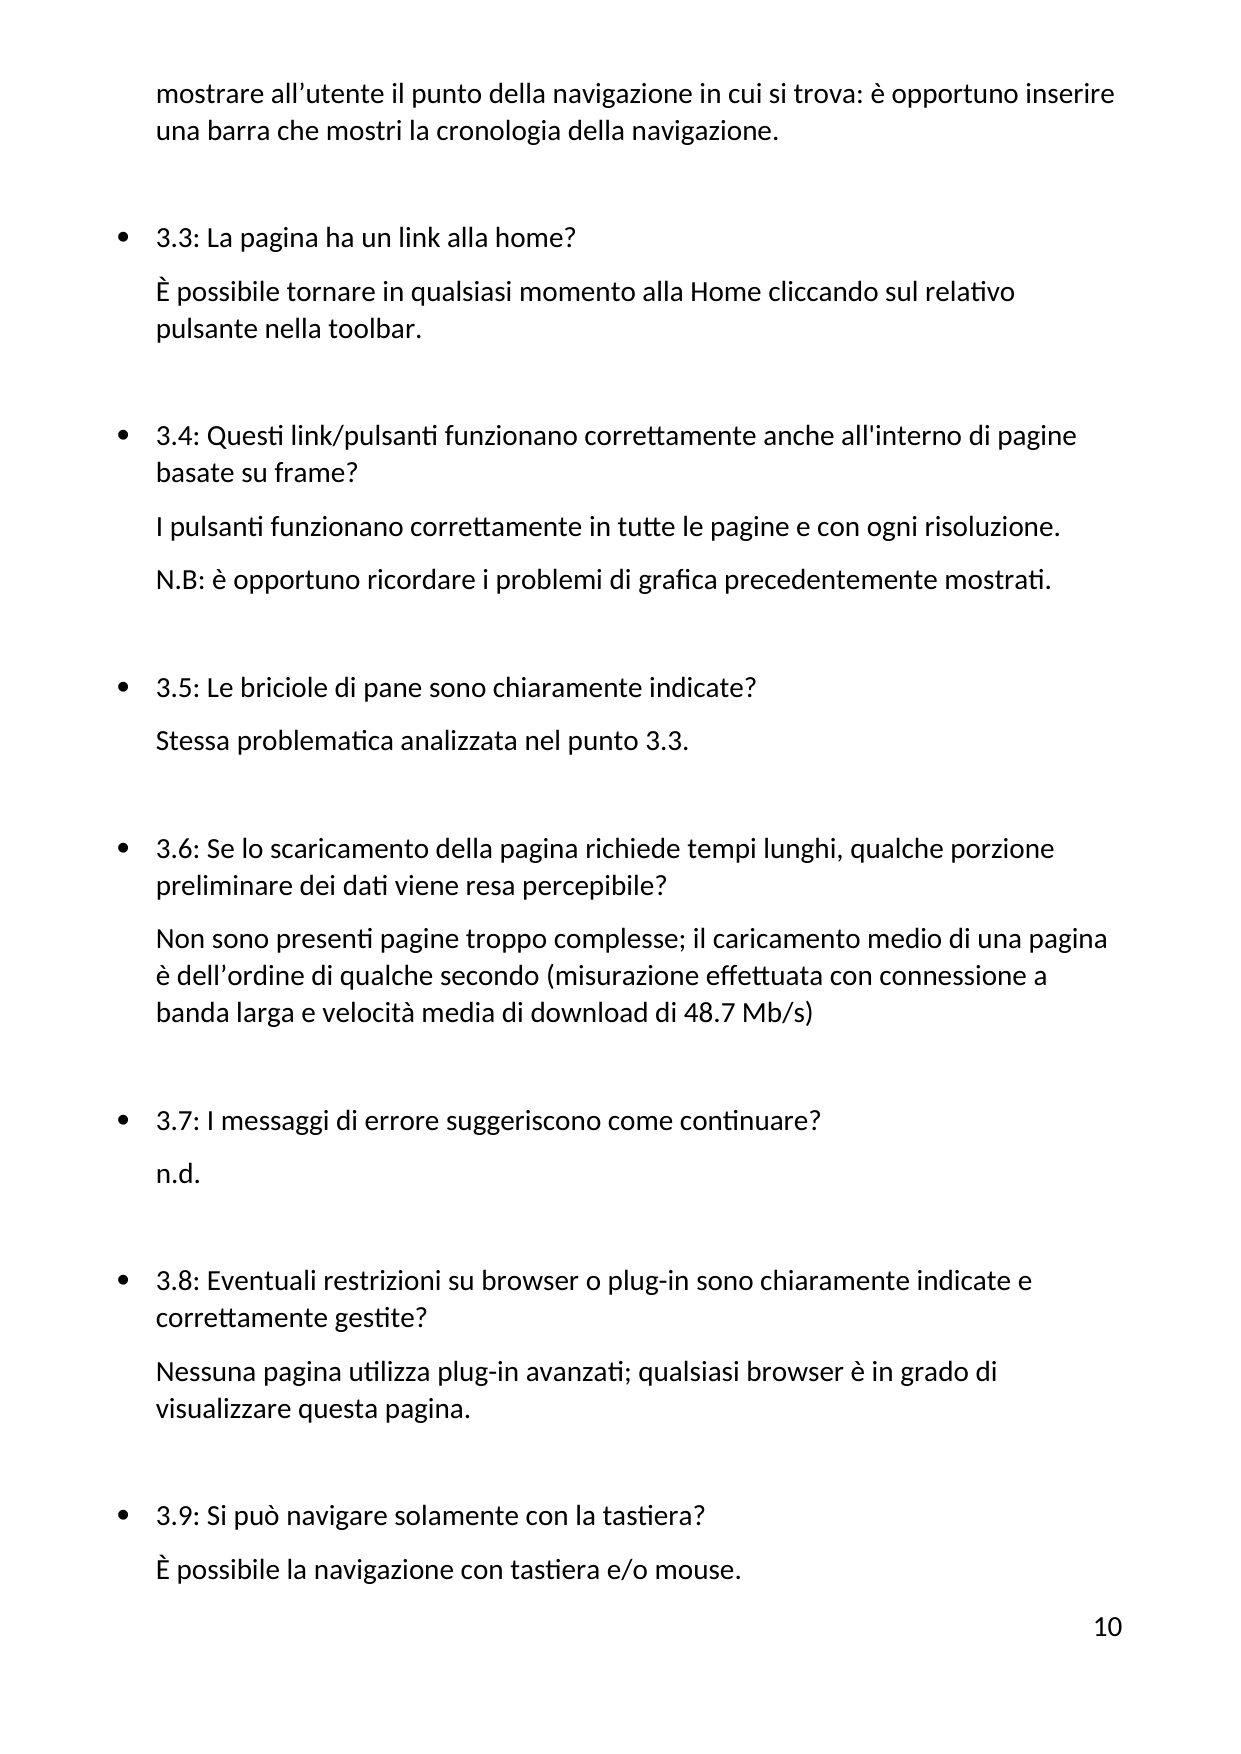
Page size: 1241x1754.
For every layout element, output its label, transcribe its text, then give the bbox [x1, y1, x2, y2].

list 3.5: Le briciole di pane sono chiaramente indicate? [118, 669, 1122, 704]
text Non sono presenti pagine troppo complesse; il caricamento medio di una pagina è dell’ordine di qualche secondo (misurazione effettuata con connessione a banda larga e velocità media di download di 48.7 Mb/s) [156, 920, 1122, 1030]
list 3.9: Si può navigare solamente con la tastiera? [118, 1497, 1122, 1533]
list 3.6: Se lo scaricamento della pagina richiede tempi lunghi, qualche porzione preliminare dei dati viene resa percepibile? [118, 830, 1122, 902]
list 3.4: Questi link/pulsanti funzionano correttamente anche all'interno di pagine basate su frame? [118, 417, 1122, 490]
list 3.3: La pagina ha un link alla home? [118, 219, 1122, 255]
list 3.7: I messaggi di errore suggeriscono come continuare? [118, 1102, 1122, 1137]
text Stessa problematica analizzata nel punto 3.3. [156, 722, 1122, 758]
list 3.8: Eventuali restrizioni su browser o plug-in sono chiaramente indicate e correttamente gestite? [118, 1262, 1122, 1335]
text Nessuna pagina utilizza plug-in avanzati; qualsiasi browser è in grado di visualizzare questa pagina. [156, 1353, 1122, 1426]
text È possibile tornare in qualsiasi momento alla Home cliccando sul relativo pulsante nella toolbar. [156, 273, 1122, 346]
text I pulsanti funzionano correttamente in tutte le pagine e con ogni risoluzione. [156, 508, 1122, 543]
text n.d. [156, 1155, 1122, 1191]
text È possibile la navigazione con tastiera e/o mouse. [156, 1551, 1122, 1587]
text mostrare all’utente il punto della navigazione in cui si trova: è opportuno inserire una barra che mostri la cronologia della navigazione. [156, 75, 1122, 148]
text N.B: è opportuno ricordare i problemi di grafica precedentemente mostrati. [156, 561, 1122, 597]
